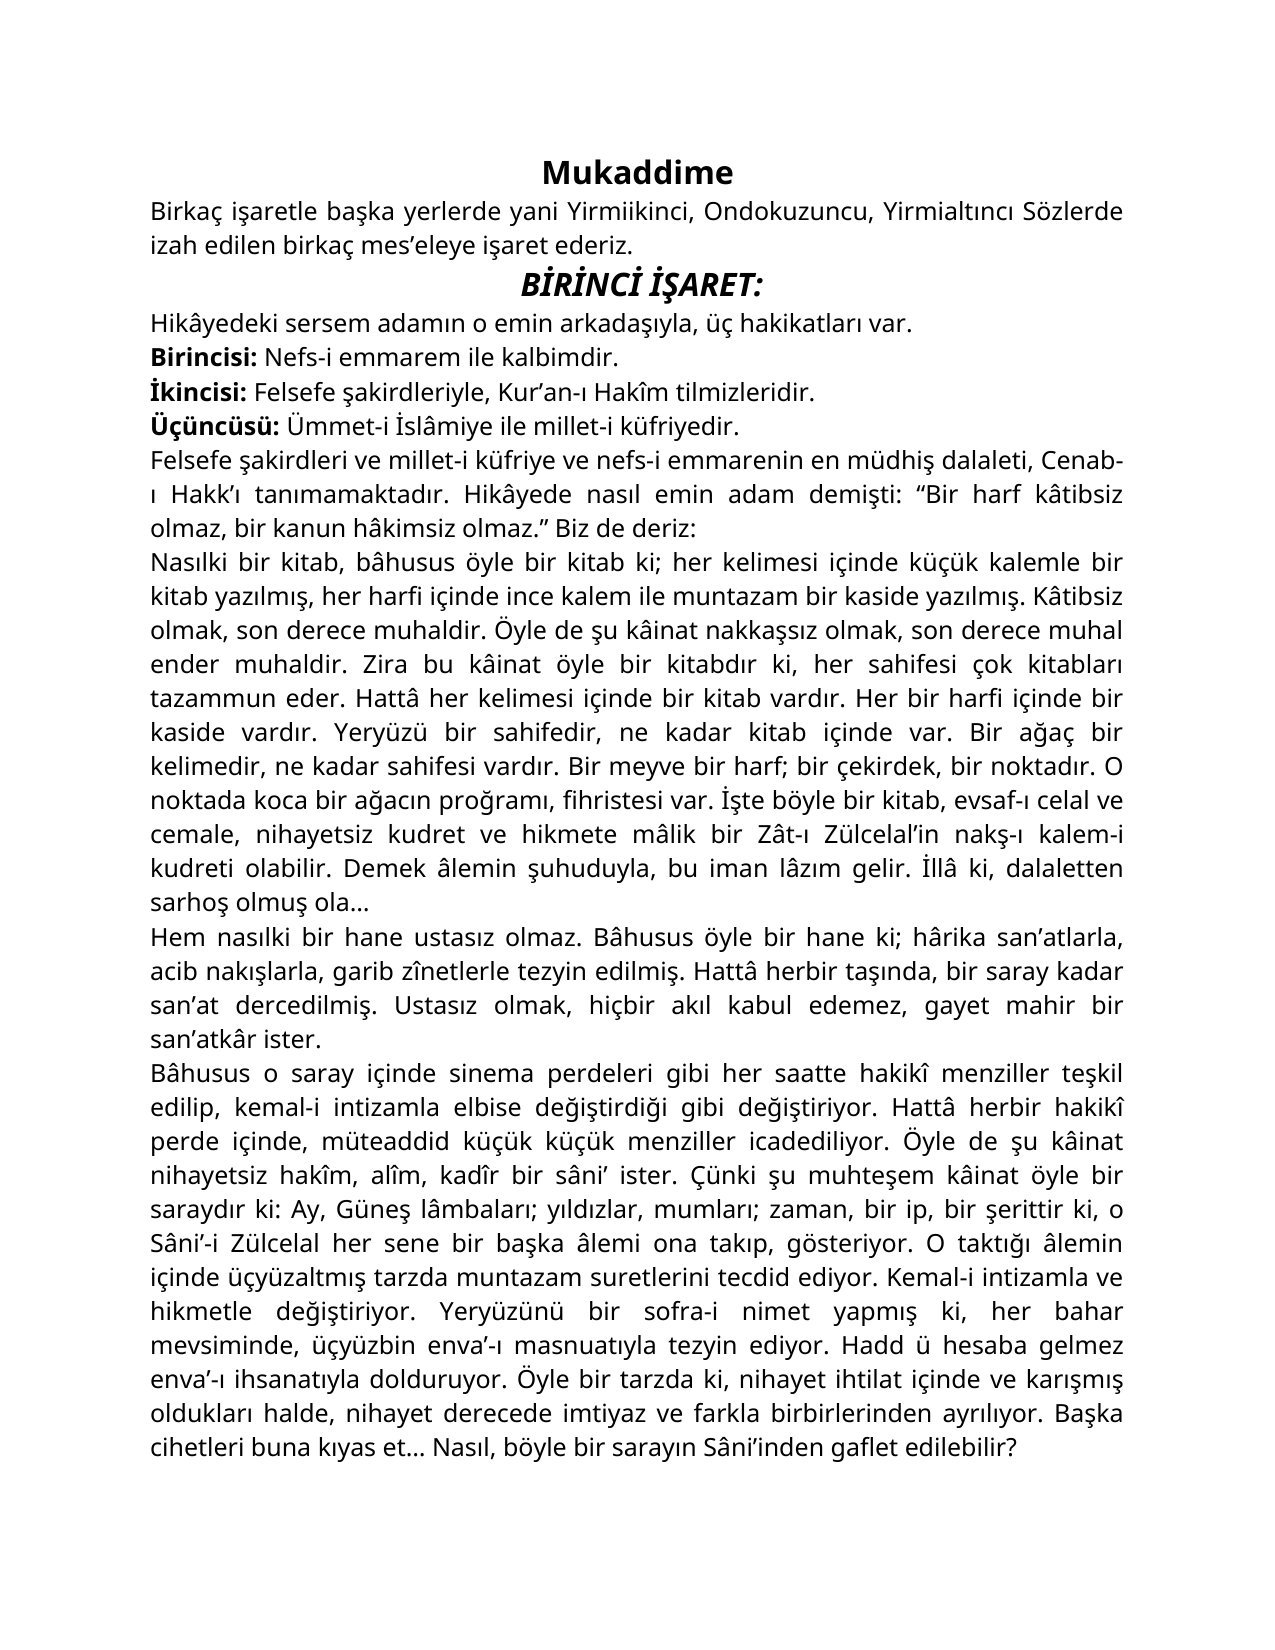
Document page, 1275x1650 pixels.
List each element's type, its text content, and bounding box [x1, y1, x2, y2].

text Hem nasılki bir hane ustasız olmaz. Bâhusus öyle bir hane ki; hârika san’atlarla, acib nakışlarla, garib zînetlerle tezyin edilmiş. Hattâ herbir taşında, bir saray kadar san’at dercedilmiş. Ustasız olmak, hiçbir akıl kabul edemez, gayet mahir bir san’atkâr ister. [150, 919, 1125, 1055]
text Nasılki bir kitab, bâhusus öyle bir kitab ki; her kelimesi içinde küçük kalemle bir kitab yazılmış, her harfi içinde ince kalem ile muntazam bir kaside yazılmış. Kâtibsiz olmak, son derece muhaldir. Öyle de şu kâinat nakkaşsız olmak, son derece muhal ender muhaldir. Zira bu kâinat öyle bir kitabdır ki, her sahifesi çok kitabları tazammun eder. Hattâ her kelimesi içinde bir kitab vardır. Her bir harfi içinde bir kaside vardır. Yeryüzü bir sahifedir, ne kadar kitab içinde var. Bir ağaç bir kelimedir, ne kadar sahifesi vardır. Bir meyve bir harf; bir çekirdek, bir noktadır. O noktada koca bir ağacın proğramı, fihristesi var. İşte böyle bir kitab, evsaf-ı celal ve cemale, nihayetsiz kudret ve hikmete mâlik bir Zât-ı Zülcelal’in nakş-ı kalem-i kudreti olabilir. Demek âlemin şuhuduyla, bu iman lâzım gelir. İllâ ki, dalaletten sarhoş olmuş ola… [150, 544, 1125, 919]
text Birincisi: Nefs-i emmarem ile kalbimdir. [150, 340, 1125, 374]
text İkincisi: Felsefe şakirdleriyle, Kur’an-ı Hakîm tilmizleridir. [150, 374, 1125, 408]
subtitle Mukaddime [150, 150, 1125, 194]
text Üçüncüsü: Ümmet-i İslâmiye ile millet-i küfriyedir. [150, 408, 1125, 442]
text Birkaç işaretle başka yerlerde yani Yirmiikinci, Ondokuzuncu, Yirmialtıncı Sözlerde izah edilen birkaç mes’eleye işaret ederiz. [150, 194, 1125, 262]
text Hikâyedeki sersem adamın o emin arkadaşıyla, üç hakikatları var. [150, 306, 1125, 340]
text Bâhusus o saray içinde sinema perdeleri gibi her saatte hakikî menziller teşkil edilip, kemal-i intizamla elbise değiştirdiği gibi değiştiriyor. Hattâ herbir hakikî perde içinde, müteaddid küçük küçük menziller icadediliyor. Öyle de şu kâinat nihayetsiz hakîm, alîm, kadîr bir sâni’ ister. Çünki şu muhteşem kâinat öyle bir saraydır ki: Ay, Güneş lâmbaları; yıldızlar, mumları; zaman, bir ip, bir şerittir ki, o Sâni’-i Zülcelal her sene bir başka âlemi ona takıp, gösteriyor. O taktığı âlemin içinde üçyüzaltmış tarzda muntazam suretlerini tecdid ediyor. Kemal-i intizamla ve hikmetle değiştiriyor. Yeryüzünü bir sofra-i nimet yapmış ki, her bahar mevsiminde, üçyüzbin enva’-ı masnuatıyla tezyin ediyor. Hadd ü hesaba gelmez enva’-ı ihsanatıyla dolduruyor. Öyle bir tarzda ki, nihayet ihtilat içinde ve karışmış oldukları halde, nihayet derecede imtiyaz ve farkla birbirlerinden ayrılıyor. Başka cihetleri buna kıyas et… Nasıl, böyle bir sarayın Sâni’inden gaflet edilebilir? [150, 1055, 1125, 1464]
text Felsefe şakirdleri ve millet-i küfriye ve nefs-i emmarenin en müdhiş dalaleti, Cenab-ı Hakk’ı tanımamaktadır. Hikâyede nasıl emin adam demişti: “Bir harf kâtibsiz olmaz, bir kanun hâkimsiz olmaz.” Biz de deriz: [150, 442, 1125, 544]
subtitle BİRİNCİ İŞARET: [150, 262, 1125, 306]
